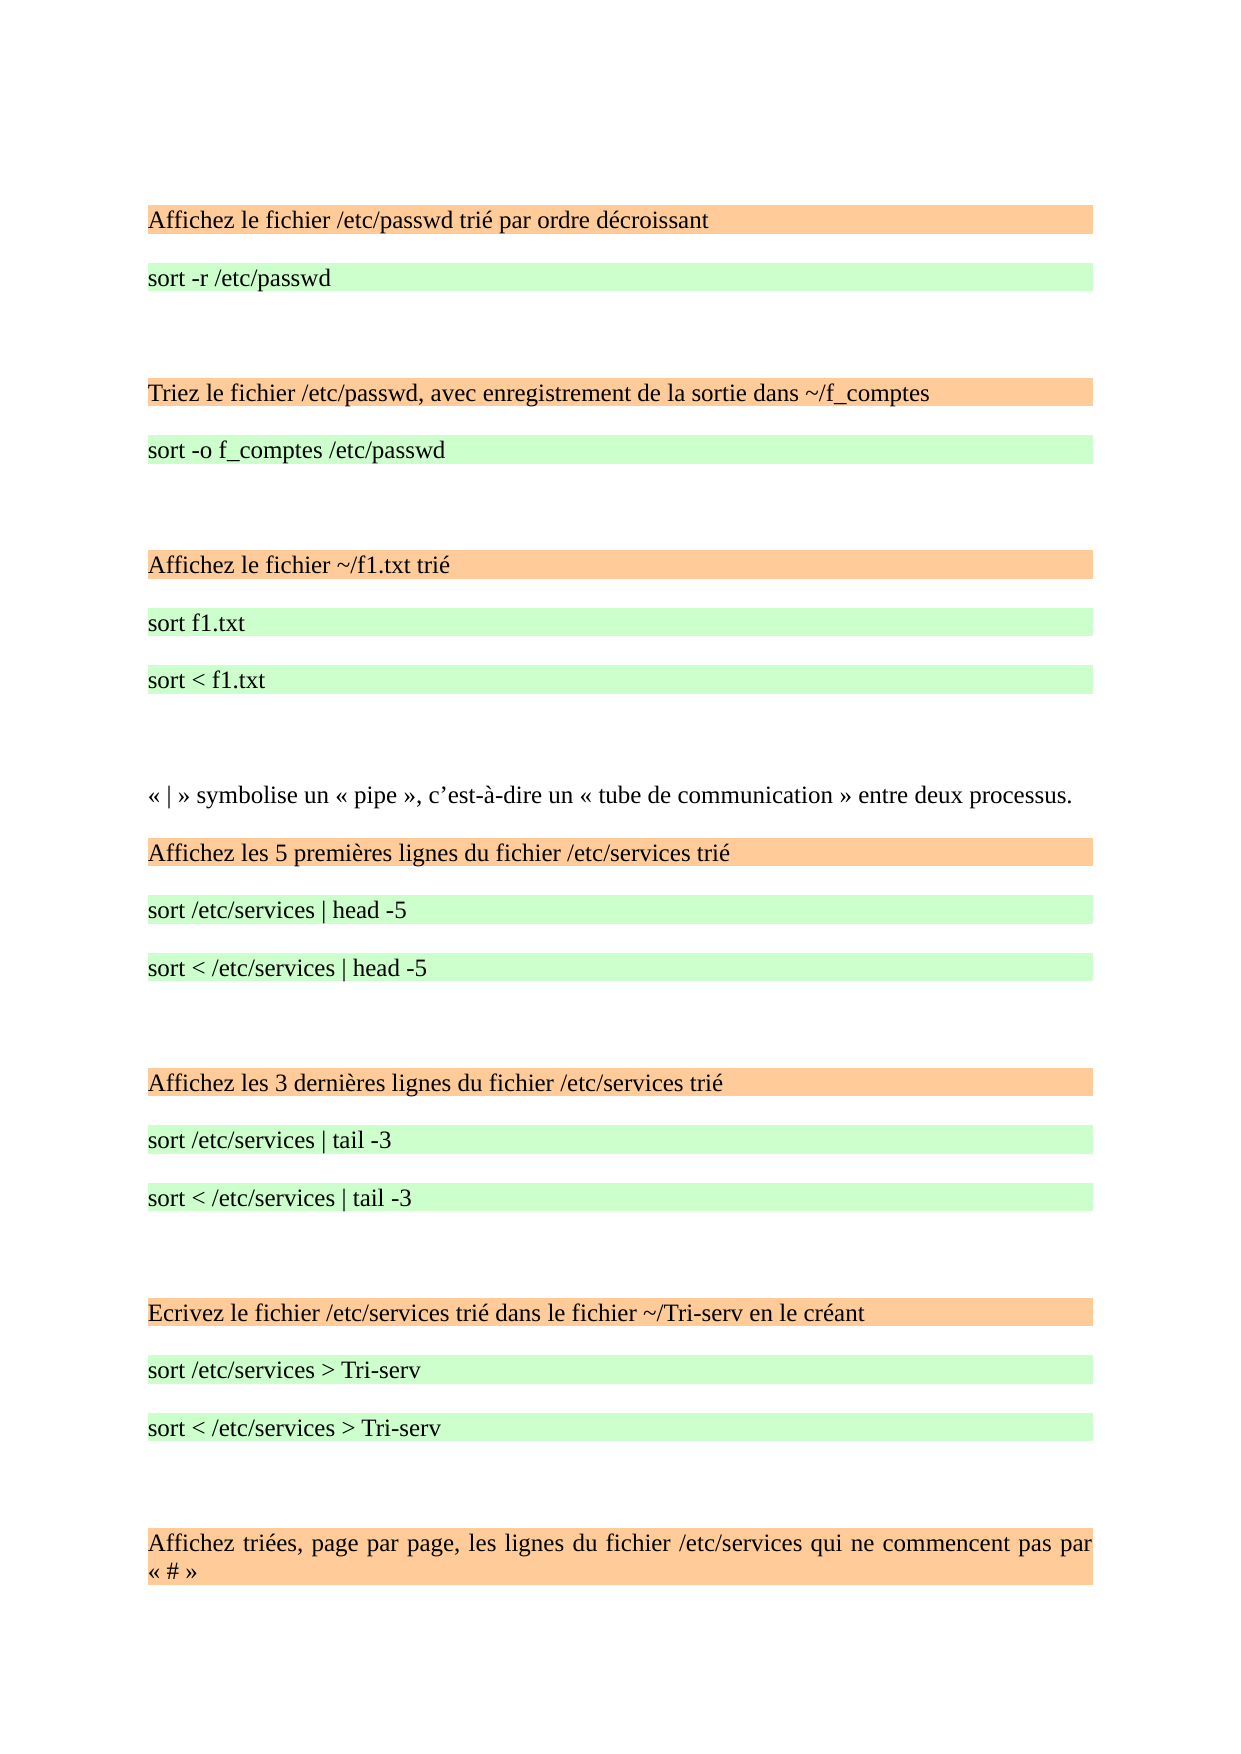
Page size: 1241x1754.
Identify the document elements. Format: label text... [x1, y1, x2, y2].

text Affichez le fichier ~/f1.txt trié [148, 550, 1093, 579]
text Ecrivez le fichier /etc/services trié dans le fichier ~/Tri-serv en le créant [148, 1298, 1093, 1326]
text sort -r /etc/passwd [148, 263, 1093, 291]
text Affichez les 5 premières lignes du fichier /etc/services trié [148, 838, 1093, 866]
text sort /etc/services > Tri-serv [148, 1355, 1093, 1384]
text sort f1.txt [148, 608, 1093, 636]
text Triez le fichier /etc/passwd, avec enregistrement de la sortie dans ~/f_comptes [148, 378, 1093, 406]
text sort < /etc/services > Tri-serv [148, 1413, 1093, 1441]
text sort < /etc/services | head -5 [148, 953, 1093, 981]
text Affichez les 3 dernières lignes du fichier /etc/services trié [148, 1068, 1093, 1096]
text Affichez triées, page par page, les lignes du fichier /etc/services qui ne commencent pas par « # » [148, 1528, 1093, 1585]
text sort /etc/services | tail -3 [148, 1125, 1093, 1154]
text sort < f1.txt [148, 665, 1093, 694]
text « | » symbolise un « pipe », c’est-à-dire un « tube de communication » entre deux processus. [148, 780, 1093, 809]
text sort < /etc/services | tail -3 [148, 1183, 1093, 1211]
text sort -o f_comptes /etc/passwd [148, 435, 1093, 464]
text Affichez le fichier /etc/passwd trié par ordre décroissant [148, 205, 1093, 234]
text sort /etc/services | head -5 [148, 895, 1093, 924]
